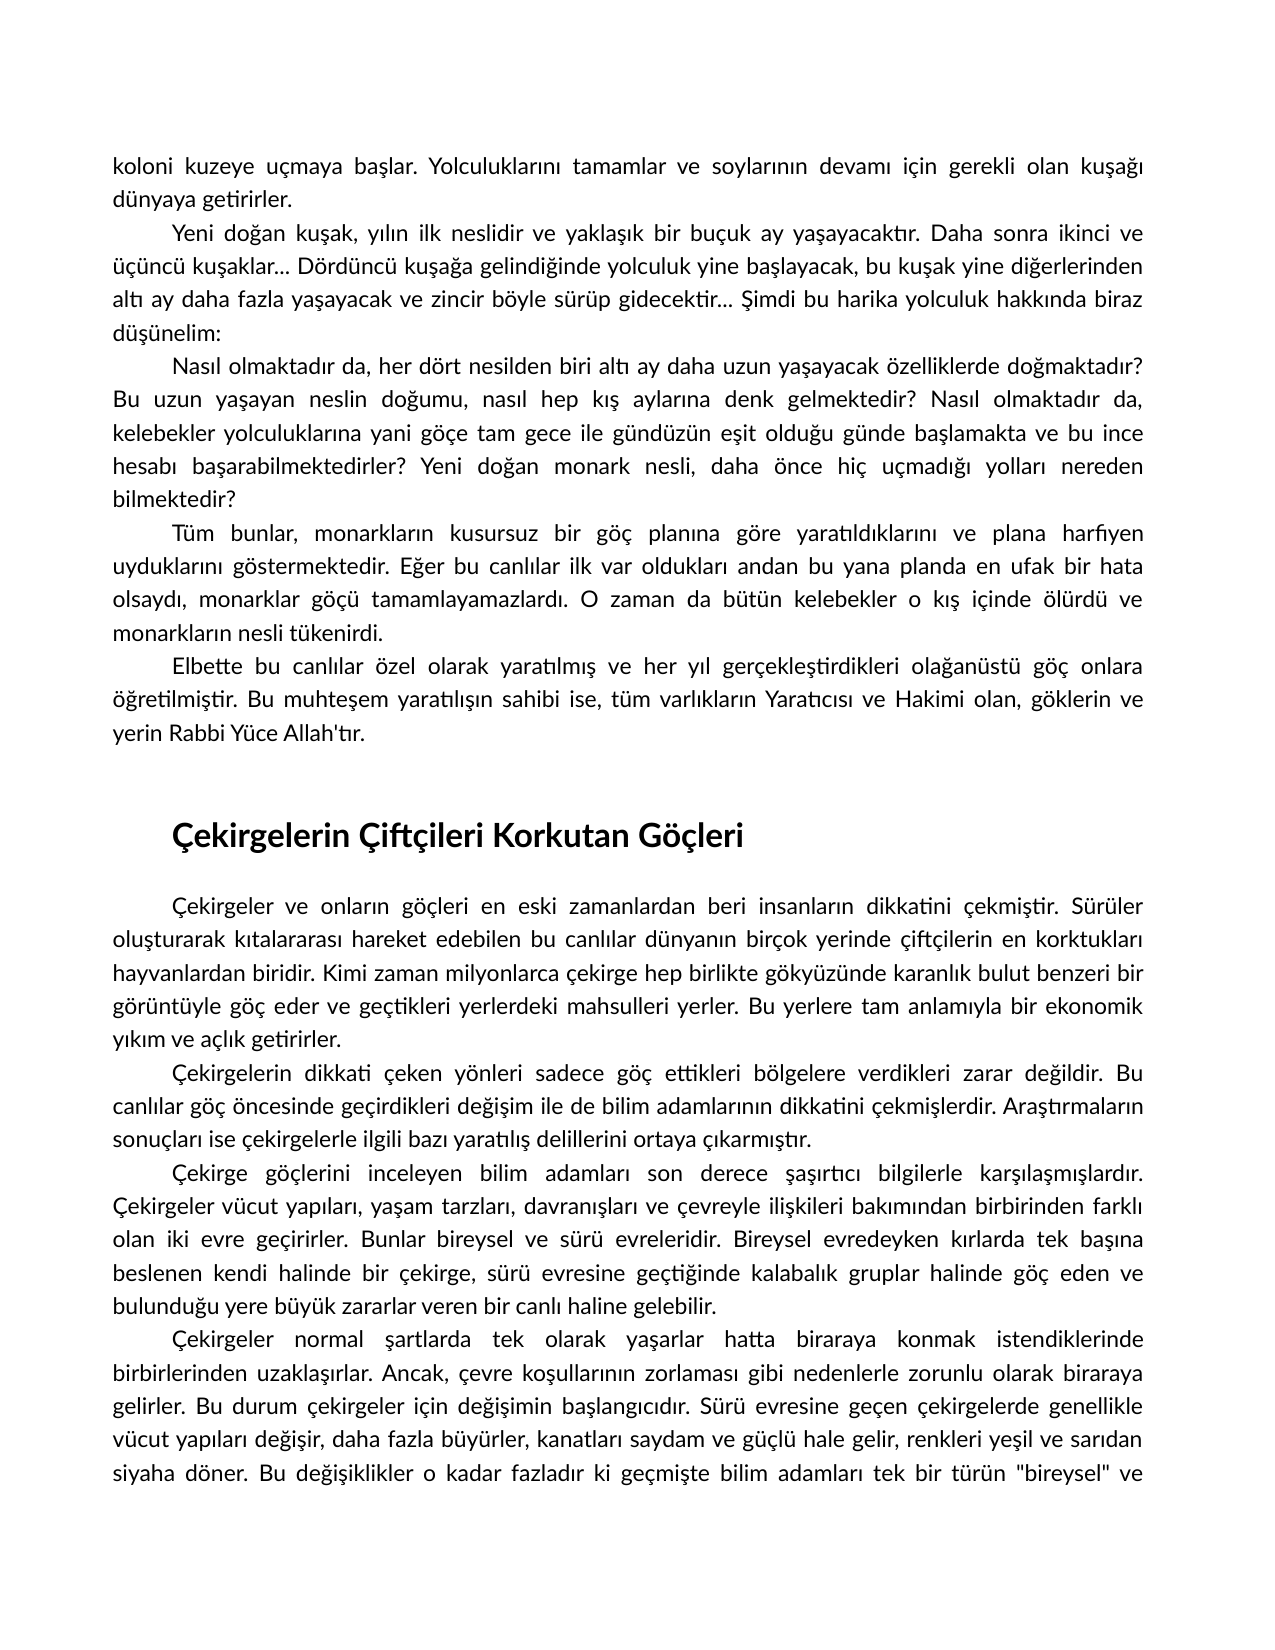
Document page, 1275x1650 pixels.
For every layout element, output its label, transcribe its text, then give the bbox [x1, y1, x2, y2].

text koloni kuzeye uçmaya başlar. Yolculuklarını tamamlar ve soylarının devamı için gerekli olan kuşağı dünyaya getirirler. [112, 148, 1145, 214]
text Çekirgeler normal şartlarda tek olarak yaşarlar hatta biraraya konmak istendiklerinde birbirlerinden uzaklaşırlar. Ancak, çevre koşullarının zorlaması gibi nedenlerle zorunlu olarak biraraya gelirler. Bu durum çekirgeler için değişimin başlangıcıdır. Sürü evresine geçen çekirgelerde genellikle vücut yapıları değişir, daha fazla büyürler, kanatları saydam ve güçlü hale gelir, renkleri yeşil ve sarıdan siyaha döner. Bu değişiklikler o kadar fazladır ki geçmişte bilim adamları tek bir türün "bireysel" ve [112, 1321, 1145, 1488]
text Tüm bunlar, monarkların kusursuz bir göç planına göre yaratıldıklarını ve plana harfiyen uyduklarını göstermektedir. Eğer bu canlılar ilk var oldukları andan bu yana planda en ufak bir hata olsaydı, monarklar göçü tamamlayamazlardı. O zaman da bütün kelebekler o kış içinde ölürdü ve monarkların nesli tükenirdi. [112, 514, 1145, 648]
text Nasıl olmaktadır da, her dört nesilden biri altı ay daha uzun yaşayacak özelliklerde doğmaktadır? Bu uzun yaşayan neslin doğumu, nasıl hep kış aylarına denk gelmektedir? Nasıl olmaktadır da, kelebekler yolculuklarına yani göçe tam gece ile gündüzün eşit olduğu günde başlamakta ve bu ince hesabı başarabilmektedirler? Yeni doğan monark nesli, daha önce hiç uçmadığı yolları nereden bilmektedir? [112, 348, 1145, 514]
text Yeni doğan kuşak, yılın ilk neslidir ve yaklaşık bir buçuk ay yaşayacaktır. Daha sonra ikinci ve üçüncü kuşaklar... Dördüncü kuşağa gelindiğinde yolculuk yine başlayacak, bu kuşak yine diğerlerinden altı ay daha fazla yaşayacak ve zincir böyle sürüp gidecektir... Şimdi bu harika yolculuk hakkında biraz düşünelim: [112, 214, 1145, 348]
text Çekirge göçlerini inceleyen bilim adamları son derece şaşırtıcı bilgilerle karşılaşmışlardır. Çekirgeler vücut yapıları, yaşam tarzları, davranışları ve çevreyle ilişkileri bakımından birbirinden farklı olan iki evre geçirirler. Bunlar bireysel ve sürü evreleridir. Bireysel evredeyken kırlarda tek başına beslenen kendi halinde bir çekirge, sürü evresine geçtiğinde kalabalık gruplar halinde göç eden ve bulunduğu yere büyük zararlar veren bir canlı haline gelebilir. [112, 1154, 1145, 1321]
text Çekirgelerin dikkati çeken yönleri sadece göç ettikleri bölgelere verdikleri zarar değildir. Bu canlılar göç öncesinde geçirdikleri değişim ile de bilim adamlarının dikkatini çekmişlerdir. Araştırmaların sonuçları ise çekirgelerle ilgili bazı yaratılış delillerini ortaya çıkarmıştır. [112, 1054, 1145, 1154]
text Çekirgelerin Çiftçileri Korkutan Göçleri [112, 814, 1145, 854]
text Çekirgeler ve onların göçleri en eski zamanlardan beri insanların dikkatini çekmiştir. Sürüler oluşturarak kıtalararası hareket edebilen bu canlılar dünyanın birçok yerinde çiftçilerin en korktukları hayvanlardan biridir. Kimi zaman milyonlarca çekirge hep birlikte gökyüzünde karanlık bulut benzeri bir görüntüyle göç eder ve geçtikleri yerlerdeki mahsulleri yerler. Bu yerlere tam anlamıyla bir ekonomik yıkım ve açlık getirirler. [112, 888, 1145, 1054]
text Elbette bu canlılar özel olarak yaratılmış ve her yıl gerçekleştirdikleri olağanüstü göç onlara öğretilmiştir. Bu muhteşem yaratılışın sahibi ise, tüm varlıkların Yaratıcısı ve Hakimi olan, göklerin ve yerin Rabbi Yüce Allah'tır. [112, 648, 1145, 748]
